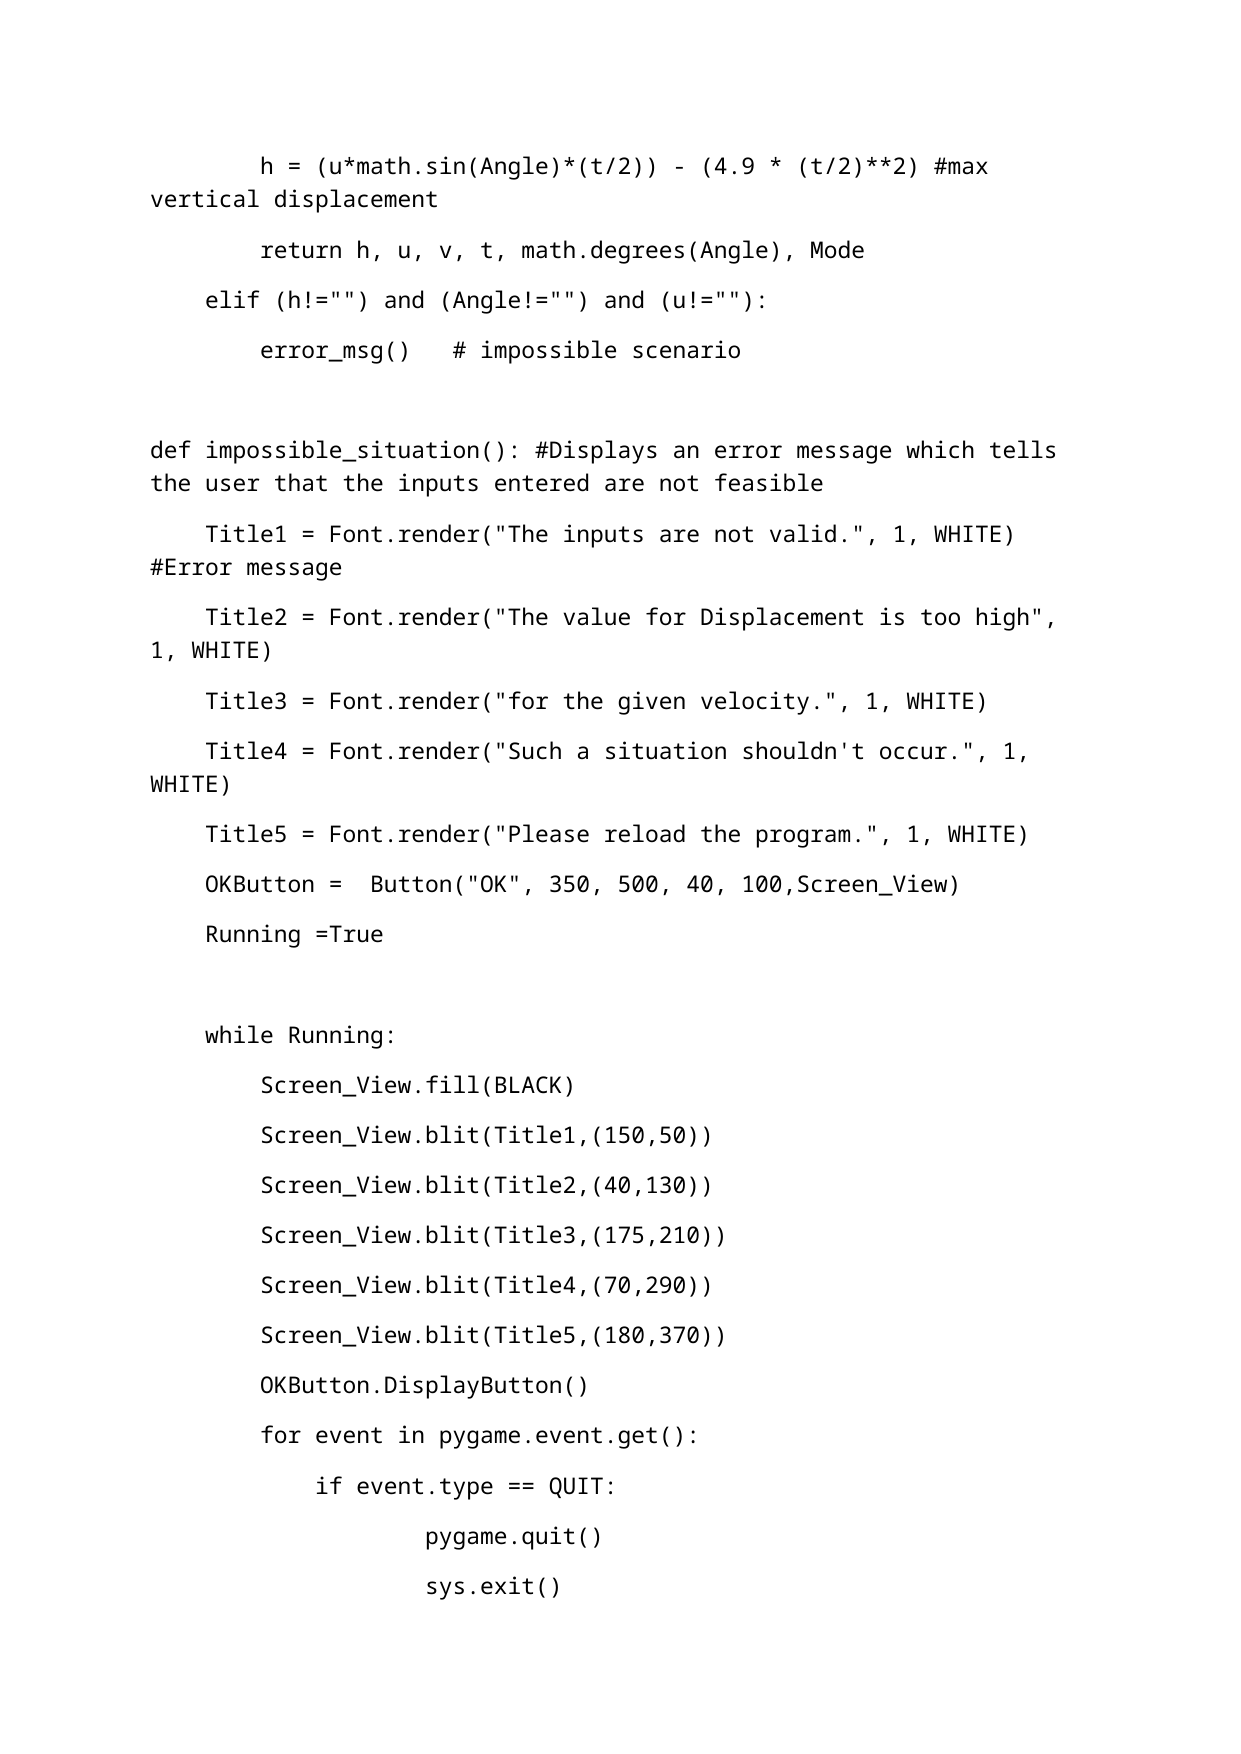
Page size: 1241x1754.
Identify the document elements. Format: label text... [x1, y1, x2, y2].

text Screen_View.blit(Title1,(150,50)) [150, 1119, 1090, 1150]
text def impossible_situation(): #Displays an error message which tells the user that the inputs entered are not feasible [150, 434, 1090, 499]
text for event in pygame.event.get(): [150, 1419, 1090, 1451]
text Screen_View.blit(Title4,(70,290)) [150, 1269, 1090, 1300]
text Running =True [150, 918, 1090, 950]
text Screen_View.blit(Title2,(40,130)) [150, 1169, 1090, 1200]
text Title4 = Font.render("Such a situation shouldn't occur.", 1, WHITE) [150, 735, 1090, 799]
text sys.exit() [150, 1570, 1090, 1601]
text Screen_View.blit(Title5,(180,370)) [150, 1319, 1090, 1351]
text Title5 = Font.render("Please reload the program.", 1, WHITE) [150, 818, 1090, 849]
text pygame.quit() [150, 1520, 1090, 1551]
text Title3 = Font.render("for the given velocity.", 1, WHITE) [150, 684, 1090, 716]
text elif (h!="") and (Angle!="") and (u!=""): [150, 284, 1090, 315]
text Title1 = Font.render("The inputs are not valid.", 1, WHITE) #Error message [150, 517, 1090, 582]
text Screen_View.fill(BLACK) [150, 1069, 1090, 1100]
text OKButton.DisplayButton() [150, 1369, 1090, 1401]
text return h, u, v, t, math.degrees(Angle), Mode [150, 233, 1090, 265]
text OKButton = Button("OK", 350, 500, 40, 100,Screen_View) [150, 868, 1090, 899]
text while Running: [150, 1019, 1090, 1050]
text error_msg() # impossible scenario [150, 334, 1090, 365]
text Title2 = Font.render("The value for Displacement is too high", 1, WHITE) [150, 601, 1090, 666]
text h = (u*math.sin(Angle)*(t/2)) - (4.9 * (t/2)**2) #max vertical displacement [150, 150, 1090, 215]
text if event.type == QUIT: [150, 1469, 1090, 1501]
text Screen_View.blit(Title3,(175,210)) [150, 1219, 1090, 1250]
